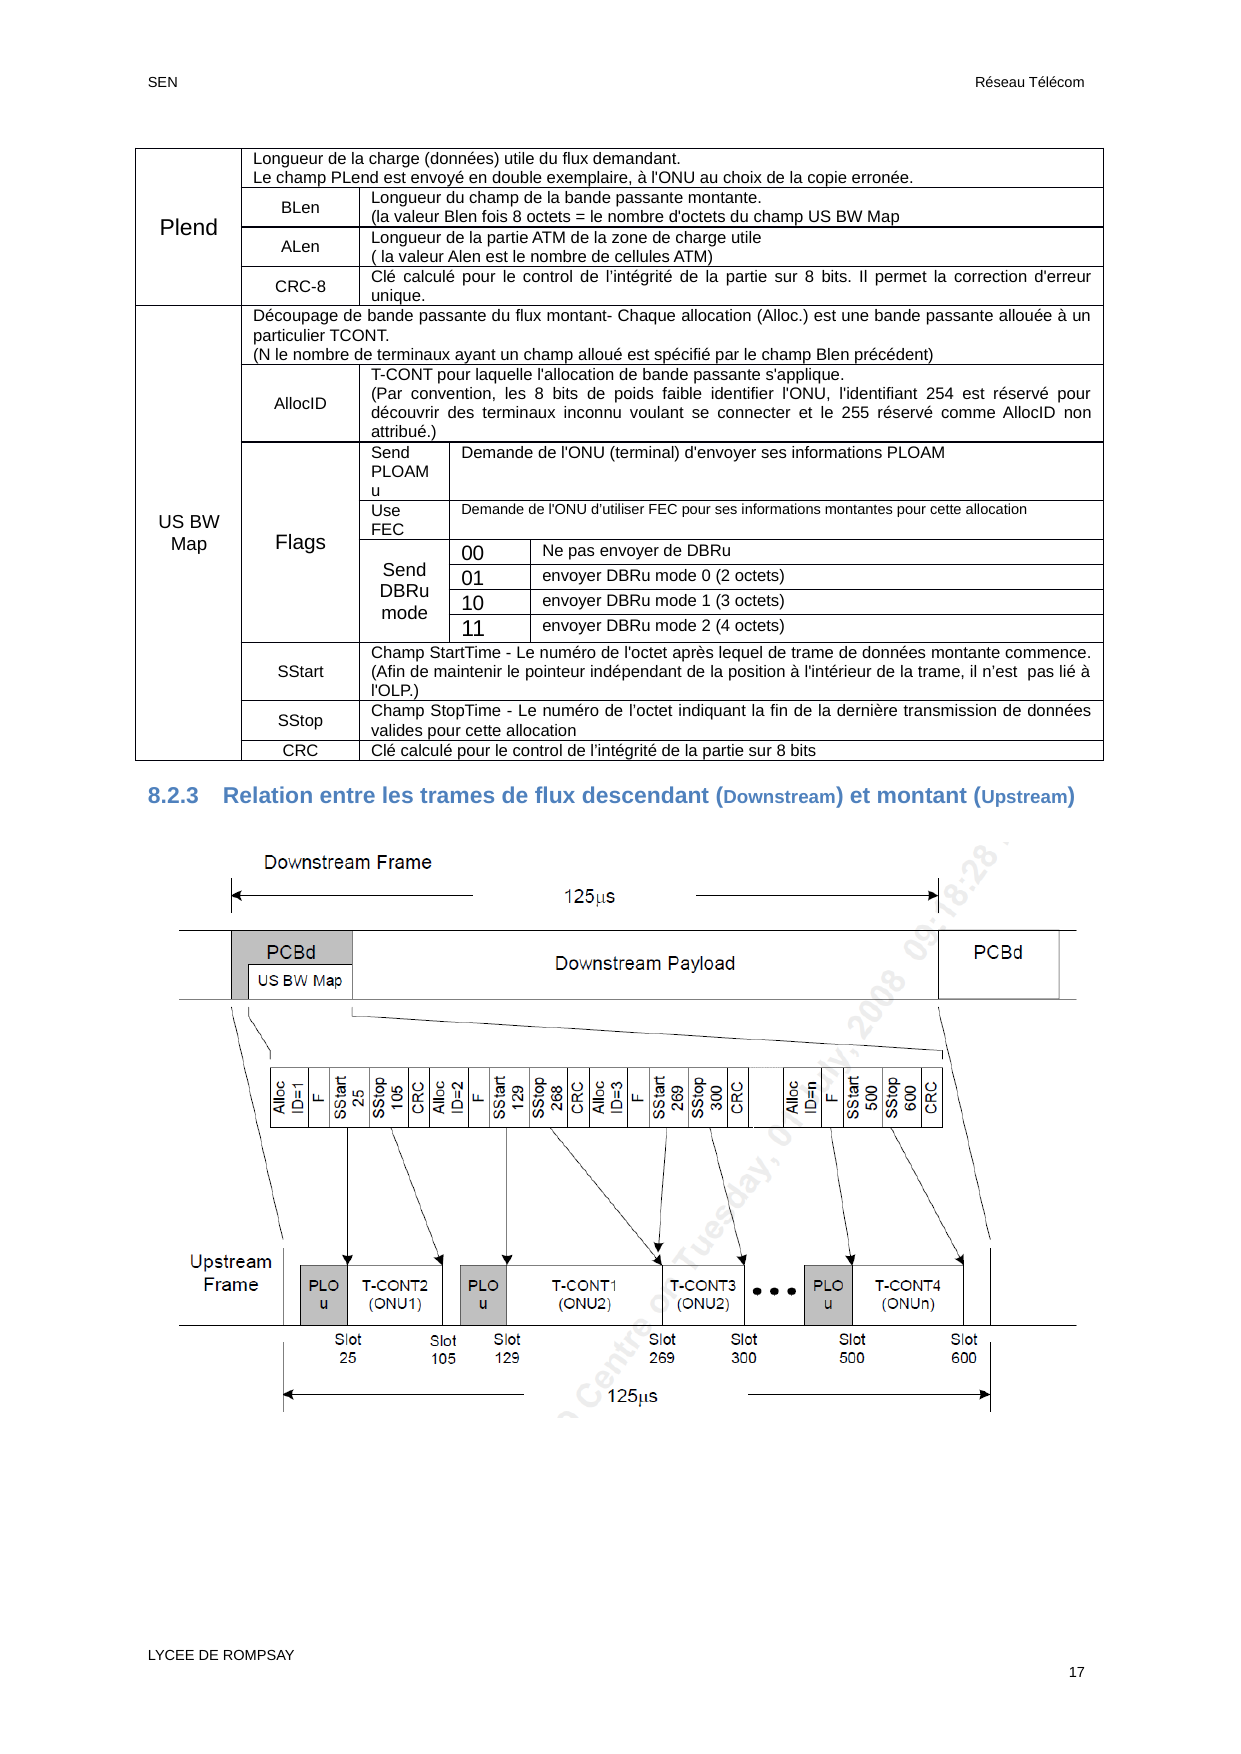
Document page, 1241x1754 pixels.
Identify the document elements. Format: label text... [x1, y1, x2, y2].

subtitle Relation entre les trames de flux descendant (Downstream) et montant (Upstream) [148, 782, 1093, 808]
table_cell envoyer DBRu mode 0 (2 octets) [531, 565, 1103, 589]
table_cell SStop [242, 701, 359, 739]
table_cell Clé calculé pour le control de l’intégrité de la partie sur 8 bits [360, 741, 1103, 760]
table_cell Use FEC [360, 501, 449, 539]
table_cell Demande de l'ONU (terminal) d'envoyer ses informations PLOAM [450, 443, 1103, 500]
table_cell T-CONT pour laquelle l'allocation de bande passante s'applique. (Par convention, les 8 bits de poids faible identifier l'ONU, l'identifiant 254 est réservé pour découvrir des terminaux inconnu voulant se connecter et le 255 réservé comme AllocID non attribué.) [360, 365, 1103, 441]
table_cell US BW Map [136, 306, 241, 760]
table_cell 10 [450, 590, 530, 614]
table_cell Champ StopTime - Le numéro de l’octet indiquant la fin de la dernière transmission de données valides pour cette allocation [360, 701, 1103, 739]
table_cell Demande de l'ONU d’utiliser FEC pour ses informations montantes pour cette allocation [450, 501, 1103, 539]
table_cell Champ StartTime - Le numéro de l'octet après lequel de trame de données montante commence. (Afin de maintenir le pointeur indépendant de la position à l'intérieur de la trame, il n’est pas lié à l'OLP.) [360, 643, 1103, 700]
table_cell Flags [242, 443, 359, 642]
table_cell Ne pas envoyer de DBRu [531, 540, 1103, 564]
table_cell Longueur du champ de la bande passante montante. (la valeur Blen fois 8 octets = le nombre d'octets du champ US BW Map [360, 188, 1103, 226]
table_cell Plend [136, 149, 241, 305]
table_cell Clé calculé pour le control de l’intégrité de la partie sur 8 bits. Il permet la correction d'erreur unique. [360, 267, 1103, 305]
table_cell SStart [242, 643, 359, 700]
table_cell 01 [450, 565, 530, 589]
table_cell ALen [242, 228, 359, 266]
table_cell Découpage de bande passante du flux montant- Chaque allocation (Alloc.) est une bande passante allouée à un particulier TCONT. (N le nombre de terminaux ayant un champ alloué est spécifié par le champ Blen précédent) [242, 306, 1103, 364]
table_cell envoyer DBRu mode 1 (3 octets) [531, 590, 1103, 614]
table_cell CRC-8 [242, 267, 359, 305]
table_cell 11 [450, 615, 530, 642]
table_cell Longueur de la partie ATM de la zone de charge utile ( la valeur Alen est le nombre de cellules ATM) [360, 228, 1103, 266]
table_cell 00 [450, 540, 530, 564]
table_cell CRC [242, 741, 359, 760]
table_cell envoyer DBRu mode 2 (4 octets) [531, 615, 1103, 642]
table_cell AllocID [242, 365, 359, 441]
table_cell Send PLOAMu [360, 443, 449, 500]
table_cell BLen [242, 188, 359, 226]
table_cell Longueur de la charge (données) utile du flux demandant. Le champ PLend est envoyé en double exemplaire, à l'ONU au choix de la copie erronée. [242, 149, 1103, 187]
table_cell Send DBRu mode [360, 540, 449, 642]
